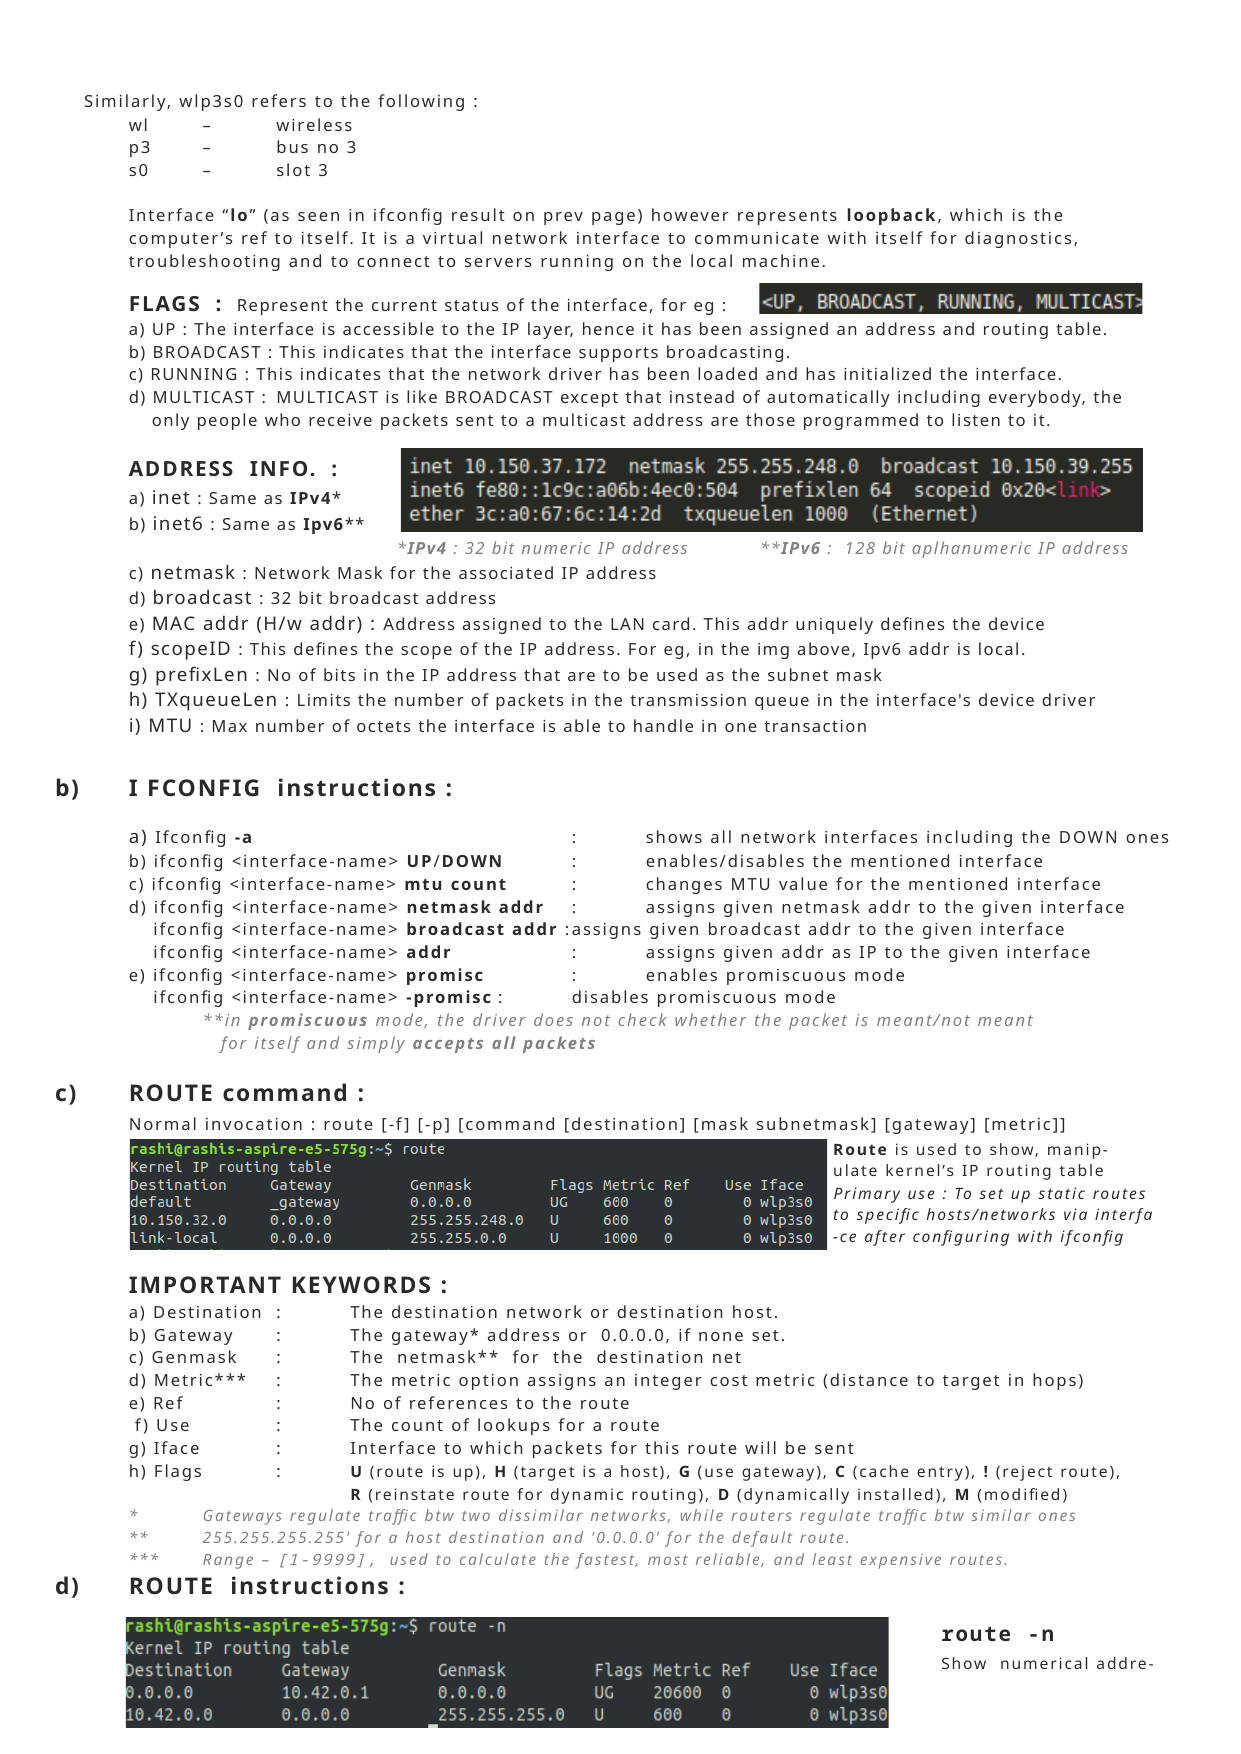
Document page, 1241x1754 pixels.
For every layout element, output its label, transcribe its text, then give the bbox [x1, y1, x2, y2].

text a) inet : Same as IPv4* [55, 482, 400, 511]
text h) TXqueueLen : Limits the number of packets in the transmission queue in the interface's device driver [55, 687, 1177, 712]
text route -n [889, 1617, 1177, 1648]
picture [400, 448, 1143, 532]
text g) prefixLen : No of bits in the IP address that are to be used as the subnet mask [55, 661, 1177, 687]
text Normal invocation : route [-f] [-p] [command [destination] [mask subnetmask] [gateway] [metric]] [55, 1113, 1177, 1136]
text IMPORTANT KEYWORDS : [55, 1269, 1177, 1301]
text to specific hosts/networks via interfa [828, 1204, 1177, 1225]
text a) UP : The interface is accessible to the IP layer, hence it has been assigned an address and routing table. [55, 318, 1177, 340]
text **in promiscuous mode, the driver does not check whether the packet is meant/not meant [55, 1009, 1177, 1031]
text ADDRESS INFO. : [55, 454, 400, 482]
text s0 – slot 3 [55, 158, 1177, 181]
text * Gateways regulate traffic btw two dissimilar networks, while routers regulate traffic btw similar ones [55, 1505, 1177, 1526]
text for itself and simply accepts all packets [55, 1031, 1177, 1054]
picture [125, 1617, 889, 1728]
text b) BROADCAST : This indicates that the interface supports broadcasting. [55, 340, 1177, 363]
text c) ifconfig <interface-name> mtu count : changes MTU value for the mentioned interface [55, 872, 1177, 895]
text b) Gateway : The gateway* address or 0.0.0.0, if none set. [55, 1323, 1177, 1346]
picture [759, 283, 1143, 314]
text -ce after configuring with ifconfig [55, 1225, 1177, 1269]
text ifconfig <interface-name> broadcast addr : assigns given broadcast addr to the given interface [55, 918, 1177, 941]
text ifconfig <interface-name> -promisc : disables promiscuous mode [55, 986, 1177, 1009]
text b) inet6 : Same as Ipv6** [55, 511, 1177, 536]
text [55, 1204, 129, 1225]
text *** Range – [1-9999], used to calculate the fastest, most reliable, and least expensive routes. [55, 1549, 1177, 1570]
text c) Genmask : The netmask** for the destination net [55, 1346, 1177, 1369]
text c) RUNNING : This indicates that the network driver has been loaded and has initialized the interface. [55, 363, 1177, 386]
text b) ifconfig <interface-name> UP/DOWN : enables/disables the mentioned interface [55, 850, 1177, 872]
text Show numerical addre- [889, 1653, 1177, 1674]
text d) Metric*** : The metric option assigns an integer cost metric (distance to target in hops) [55, 1369, 1177, 1391]
text [55, 1653, 125, 1674]
text FLAGS : Represent the current status of the interface, for eg : [55, 289, 1177, 318]
text [55, 1181, 129, 1204]
text i) MTU : Max number of octets the interface is able to handle in one transaction [55, 712, 1177, 738]
picture [129, 1139, 828, 1250]
text [1143, 482, 1177, 511]
text e) Ref : No of references to the route [55, 1391, 1177, 1414]
text c) netmask : Network Mask for the associated IP address [55, 559, 1177, 584]
text d) broadcast : 32 bit broadcast address [55, 584, 1177, 610]
text ifconfig <interface-name> addr : assigns given addr as IP to the given interface [55, 941, 1177, 963]
text wl – wireless [55, 113, 1177, 136]
text f) Use : The count of lookups for a route [55, 1414, 1177, 1437]
text [55, 1617, 125, 1648]
text h) Flags : U (route is up), H (target is a host), G (use gateway), C (cache entry), ! (reject route), [55, 1459, 1177, 1482]
text d) ROUTE instructions : [55, 1570, 1177, 1601]
text b) I FCONFIG instructions : [55, 772, 1177, 803]
text a) Ifconfig -a : shows all network interfaces including the DOWN ones [55, 818, 1177, 850]
text ulate kernel’s IP routing table [828, 1160, 1177, 1181]
text [55, 1160, 129, 1181]
text c) ROUTE command : [55, 1077, 1177, 1108]
text Similarly, wlp3s0 refers to the following : [55, 85, 1177, 113]
text *IPv4 : 32 bit numeric IP address **IPv6 : 128 bit aplhanumeric IP address [55, 536, 1177, 559]
text e) MAC addr (H/w addr) : Address assigned to the LAN card. This addr uniquely defines the device [55, 610, 1177, 636]
text [1143, 454, 1177, 482]
text R (reinstate route for dynamic routing), D (dynamically installed), M (modified) [55, 1482, 1177, 1505]
text f) scopeID : This defines the scope of the IP address. For eg, in the img above, Ipv6 addr is local. [55, 636, 1177, 661]
text only people who receive packets sent to a multicast address are those programmed to listen to it. [55, 408, 1177, 431]
text ** 255.255.255.255' for a host destination and '0.0.0.0' for the default route. [55, 1526, 1177, 1549]
text [55, 1139, 129, 1160]
text Primary use : To set up static routes [828, 1181, 1177, 1204]
text d) MULTICAST : MULTICAST is like BROADCAST except that instead of automatically including everybody, the [55, 386, 1177, 408]
text d) ifconfig <interface-name> netmask addr : assigns given netmask addr to the given interface [55, 895, 1177, 918]
text e) ifconfig <interface-name> promisc : enables promiscuous mode [55, 963, 1177, 986]
text a) Destination : The destination network or destination host. [55, 1301, 1177, 1323]
text g) Iface : Interface to which packets for this route will be sent [55, 1437, 1177, 1459]
text p3 – bus no 3 [55, 136, 1177, 158]
text Route is used to show, manip- [828, 1139, 1177, 1160]
text Interface “lo” (as seen in ifconfig result on prev page) however represents loopback, which is the computer’s ref to itself. It is a virtual network interface to communicate with itself for diagnostics, troubleshooting and to connect to servers running on the local machine. [55, 204, 1177, 272]
